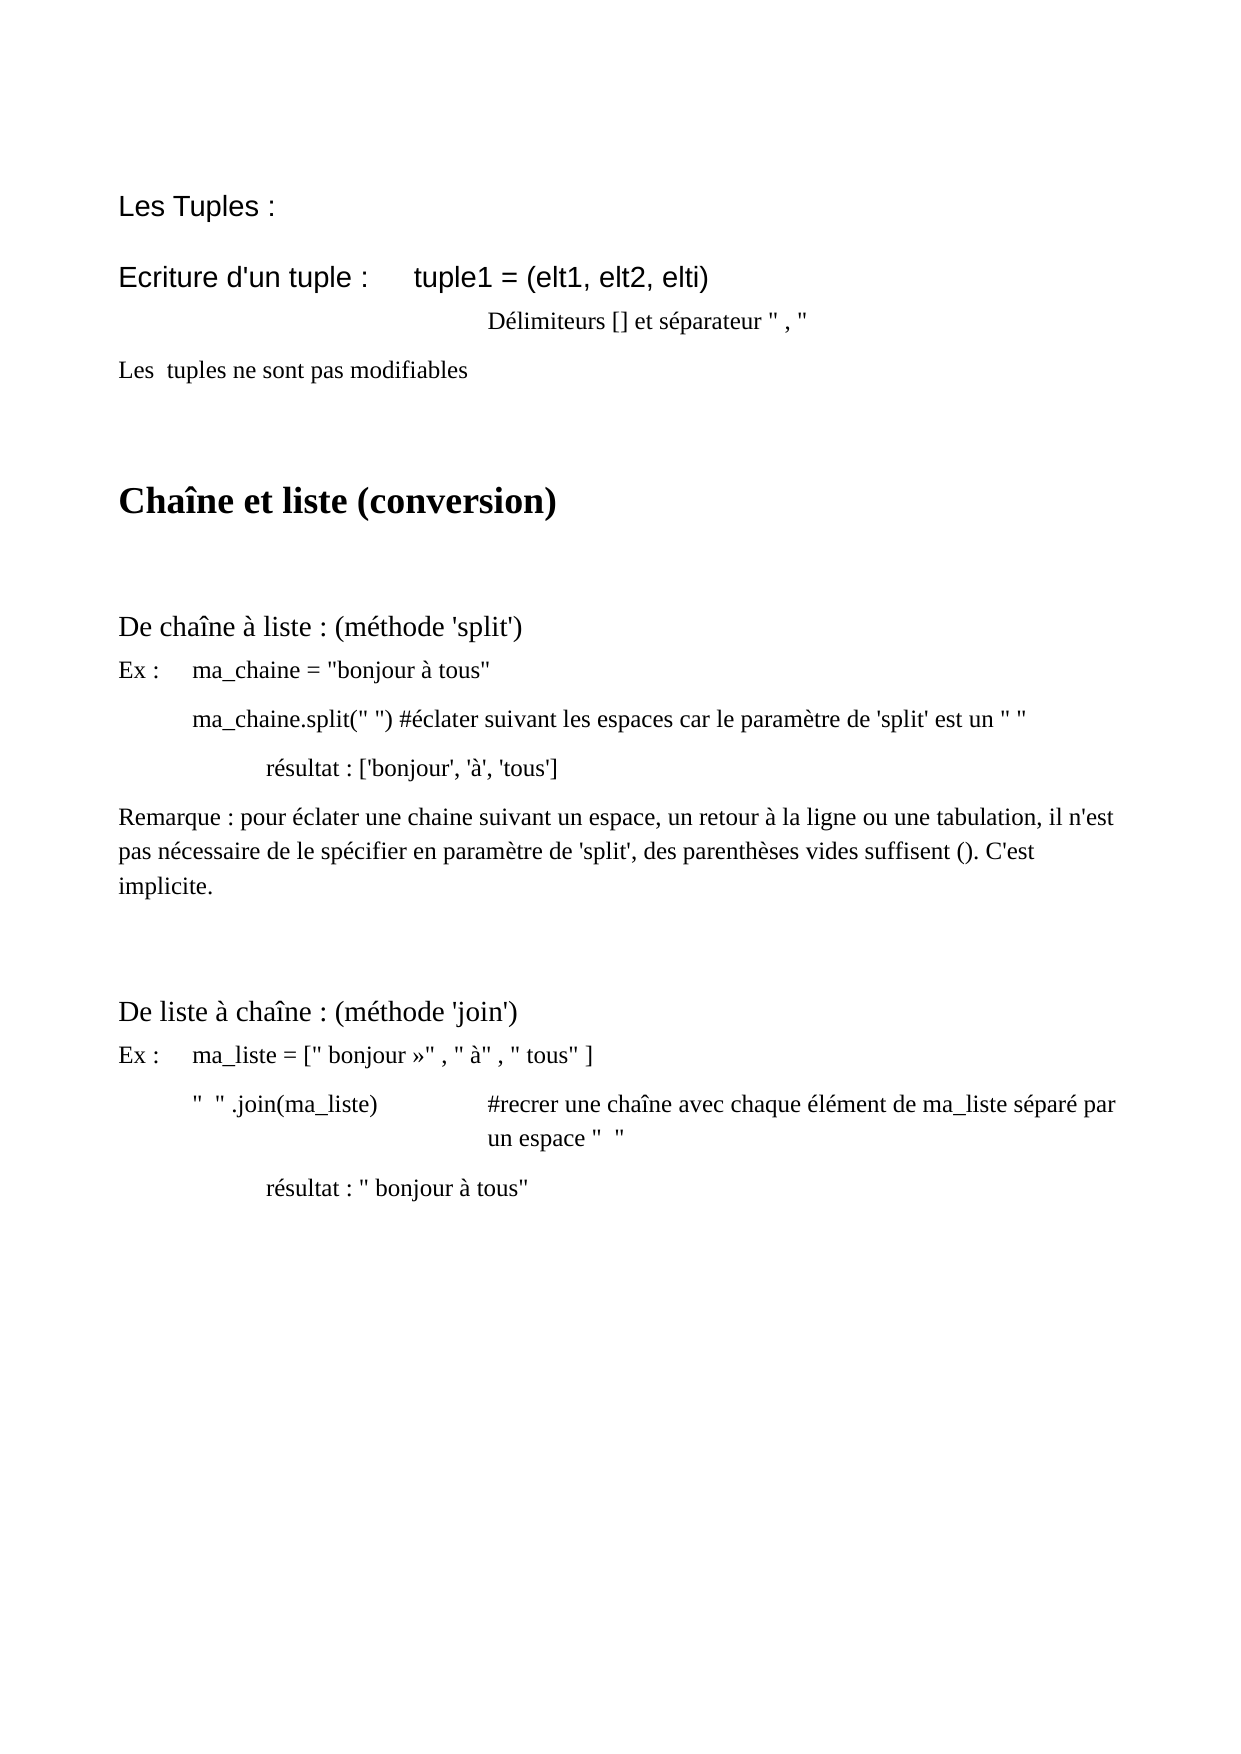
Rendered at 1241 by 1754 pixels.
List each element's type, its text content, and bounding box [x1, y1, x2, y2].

text ma_chaine.split(" ") #éclater suivant les espaces car le paramètre de 'split' est un " " [118, 704, 1122, 732]
subtitle Chaîne et liste (conversion) [118, 478, 1122, 522]
subtitle Ecriture d'un tuple : tuple1 = (elt1, elt2, elti) [118, 260, 1122, 294]
text résultat : " bonjour à tous" [118, 1173, 1122, 1201]
subtitle Les Tuples : [118, 189, 1122, 223]
text Ex : ma_chaine = "bonjour à tous" [118, 655, 1122, 683]
text Délimiteurs [] et séparateur " , " [118, 306, 1122, 335]
text Ex : ma_liste = [" bonjour »" , " à" , " tous" ] [118, 1040, 1122, 1069]
text Remarque : pour éclater une chaine suivant un espace, un retour à la ligne ou une tabulation, il n'est pas nécessaire de le spécifier en paramètre de 'split', des parenthèses vides suffisent (). C'est implicite. [118, 802, 1122, 899]
text Les tuples ne sont pas modifiables [118, 355, 1122, 384]
subtitle De liste à chaîne : (méthode 'join') [118, 994, 1122, 1027]
text " " .join(ma_liste) #recrer une chaîne avec chaque élément de ma_liste séparé par un espace " " [118, 1089, 1122, 1152]
text résultat : ['bonjour', 'à', 'tous'] [118, 753, 1122, 782]
subtitle De chaîne à liste : (méthode 'split') [118, 609, 1122, 642]
